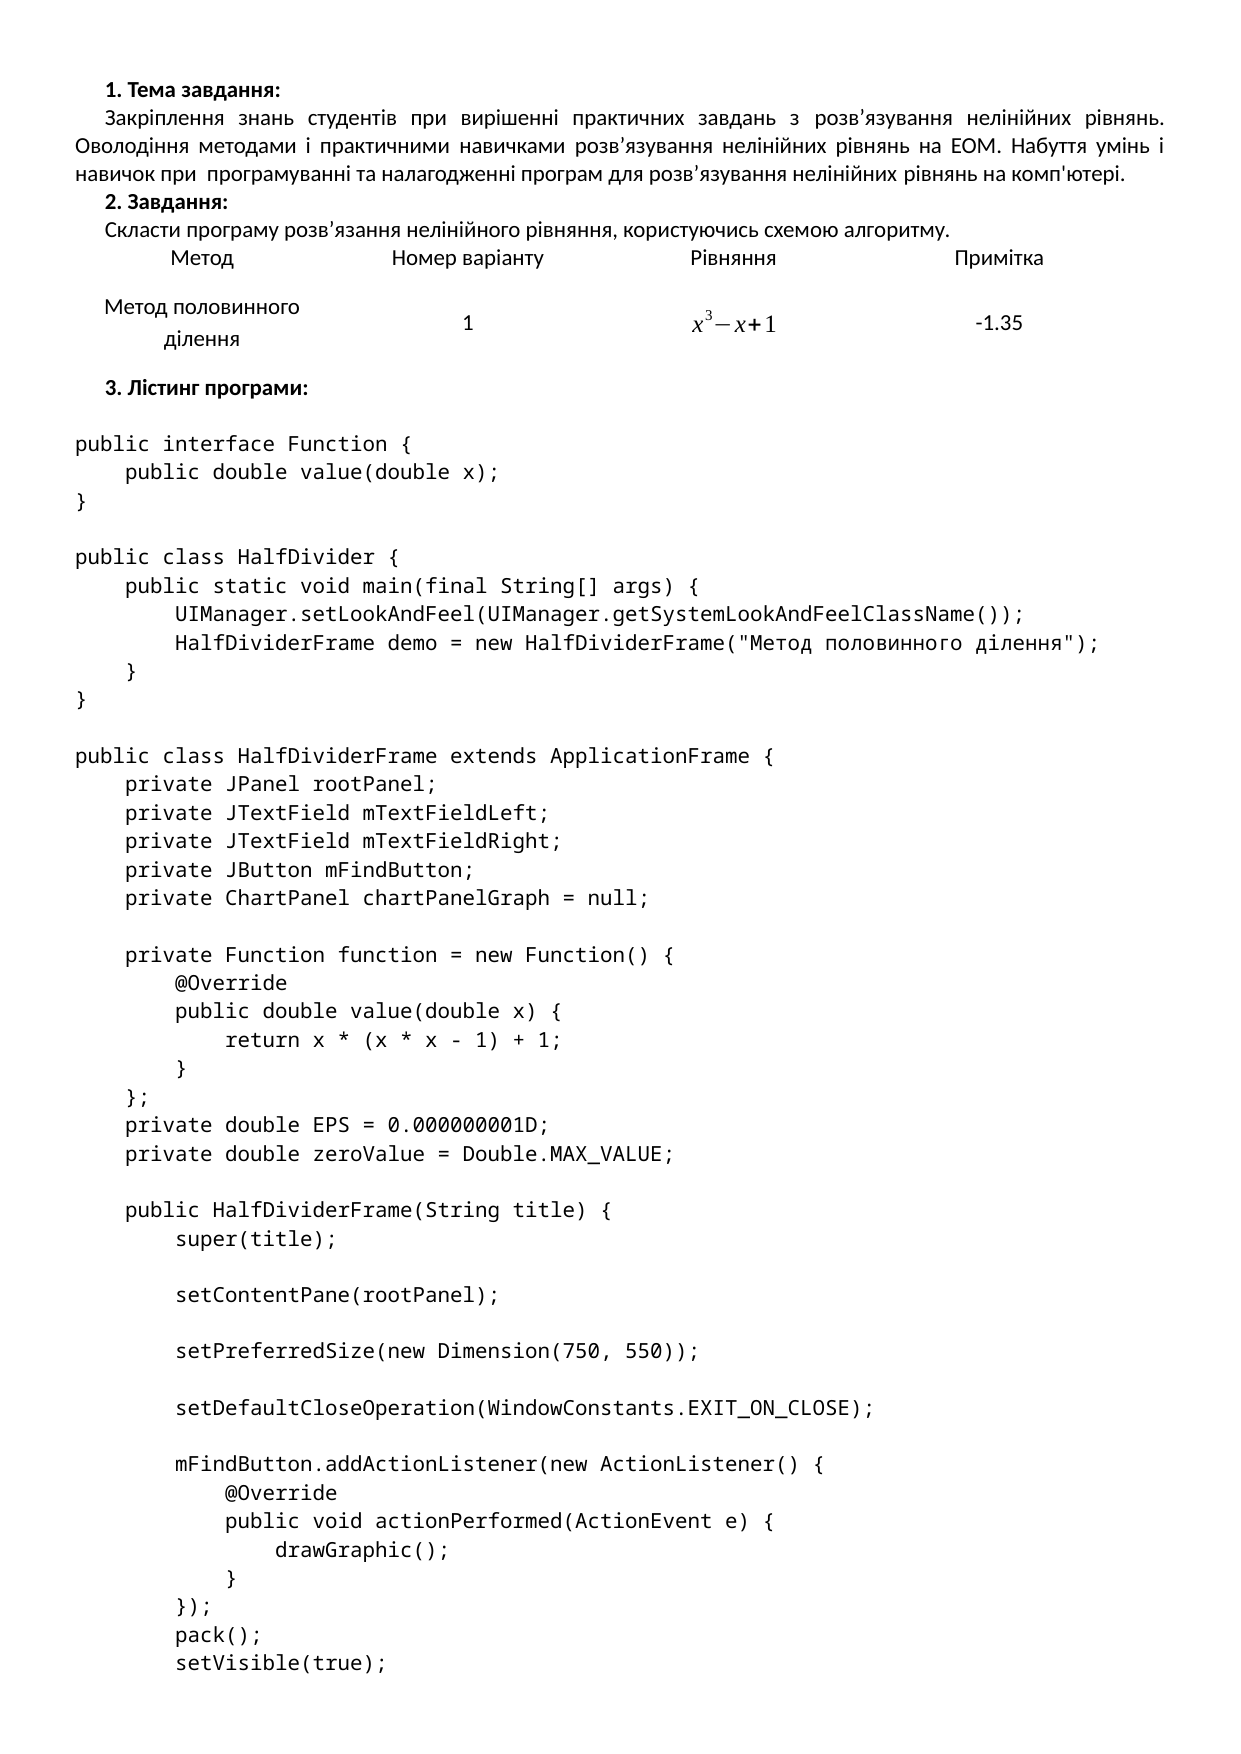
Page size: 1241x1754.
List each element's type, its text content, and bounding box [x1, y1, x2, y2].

text private Function function = new Function() { [75, 940, 1165, 968]
text 3. Лістинг програми: [75, 373, 1165, 401]
text UIManager.setLookAndFeel(UIManager.getSystemLookAndFeelClassName()); [75, 599, 1165, 628]
text setVisible(true); [75, 1648, 1165, 1677]
text setDefaultCloseOperation(WindowConstants.EXIT_ON_CLOSE); [75, 1393, 1165, 1421]
text public void actionPerformed(ActionEvent e) { [75, 1506, 1165, 1535]
table_cell Метод половинного ділення [69, 292, 335, 373]
table_cell 1 [335, 292, 601, 373]
text pack(); [75, 1620, 1165, 1648]
table_cell [601, 292, 866, 373]
table_cell -1.35 [866, 292, 1132, 373]
text } [75, 486, 1165, 514]
text } [75, 1053, 1165, 1082]
text drawGraphic(); [75, 1535, 1165, 1563]
text HalfDividerFrame demo = new HalfDividerFrame("Метод половинного ділення"); [75, 628, 1165, 656]
text private JPanel rootPanel; [75, 769, 1165, 798]
text public class HalfDivider { [75, 542, 1165, 571]
text public HalfDividerFrame(String title) { [75, 1195, 1165, 1224]
text return x * (x * x - 1) + 1; [75, 1025, 1165, 1053]
text public static void main(final String[] args) { [75, 571, 1165, 599]
text public interface Function { [75, 429, 1165, 457]
text public double value(double x); [75, 457, 1165, 486]
text private JTextField mTextFieldLeft; [75, 798, 1165, 826]
text } [75, 656, 1165, 684]
text private JTextField mTextFieldRight; [75, 826, 1165, 855]
text Закріплення знань студентів при вирішенні практичних завдань з розв’язування нелінійних рівнянь. Оволодіння методами і практичними навичками розв’язування нелінійних рівнянь на ЕОМ. Набуття умінь і навичок при програмуванні та налагодженні програм для розв’язування нелінійних рівнянь на комп'ютері. [75, 103, 1165, 187]
text }); [75, 1592, 1165, 1620]
text } [75, 1563, 1165, 1592]
text setPreferredSize(new Dimension(750, 550)); [75, 1337, 1165, 1365]
text public class HalfDividerFrame extends ApplicationFrame { [75, 741, 1165, 769]
table_header Рівняння [601, 243, 866, 292]
text private double EPS = 0.000000001D; [75, 1110, 1165, 1139]
text @Override [75, 968, 1165, 997]
text 1. Тема завдання: [75, 75, 1165, 103]
text Скласти програму розв’язання нелінійного рівняння, користуючись схемою алгоритму. [75, 215, 1165, 243]
text }; [75, 1082, 1165, 1110]
table_header Примітка [866, 243, 1132, 292]
table_header Метод [69, 243, 335, 292]
text private ChartPanel chartPanelGraph = null; [75, 883, 1165, 912]
text private JButton mFindButton; [75, 855, 1165, 883]
table_header Номер варіанту [335, 243, 601, 292]
text @Override [75, 1478, 1165, 1506]
text public double value(double x) { [75, 997, 1165, 1025]
text super(title); [75, 1224, 1165, 1252]
text setContentPane(rootPanel); [75, 1280, 1165, 1308]
text mFindButton.addActionListener(new ActionListener() { [75, 1449, 1165, 1478]
text private double zeroValue = Double.MAX_VALUE; [75, 1139, 1165, 1167]
text } [75, 684, 1165, 713]
text 2. Завдання: [75, 187, 1165, 215]
